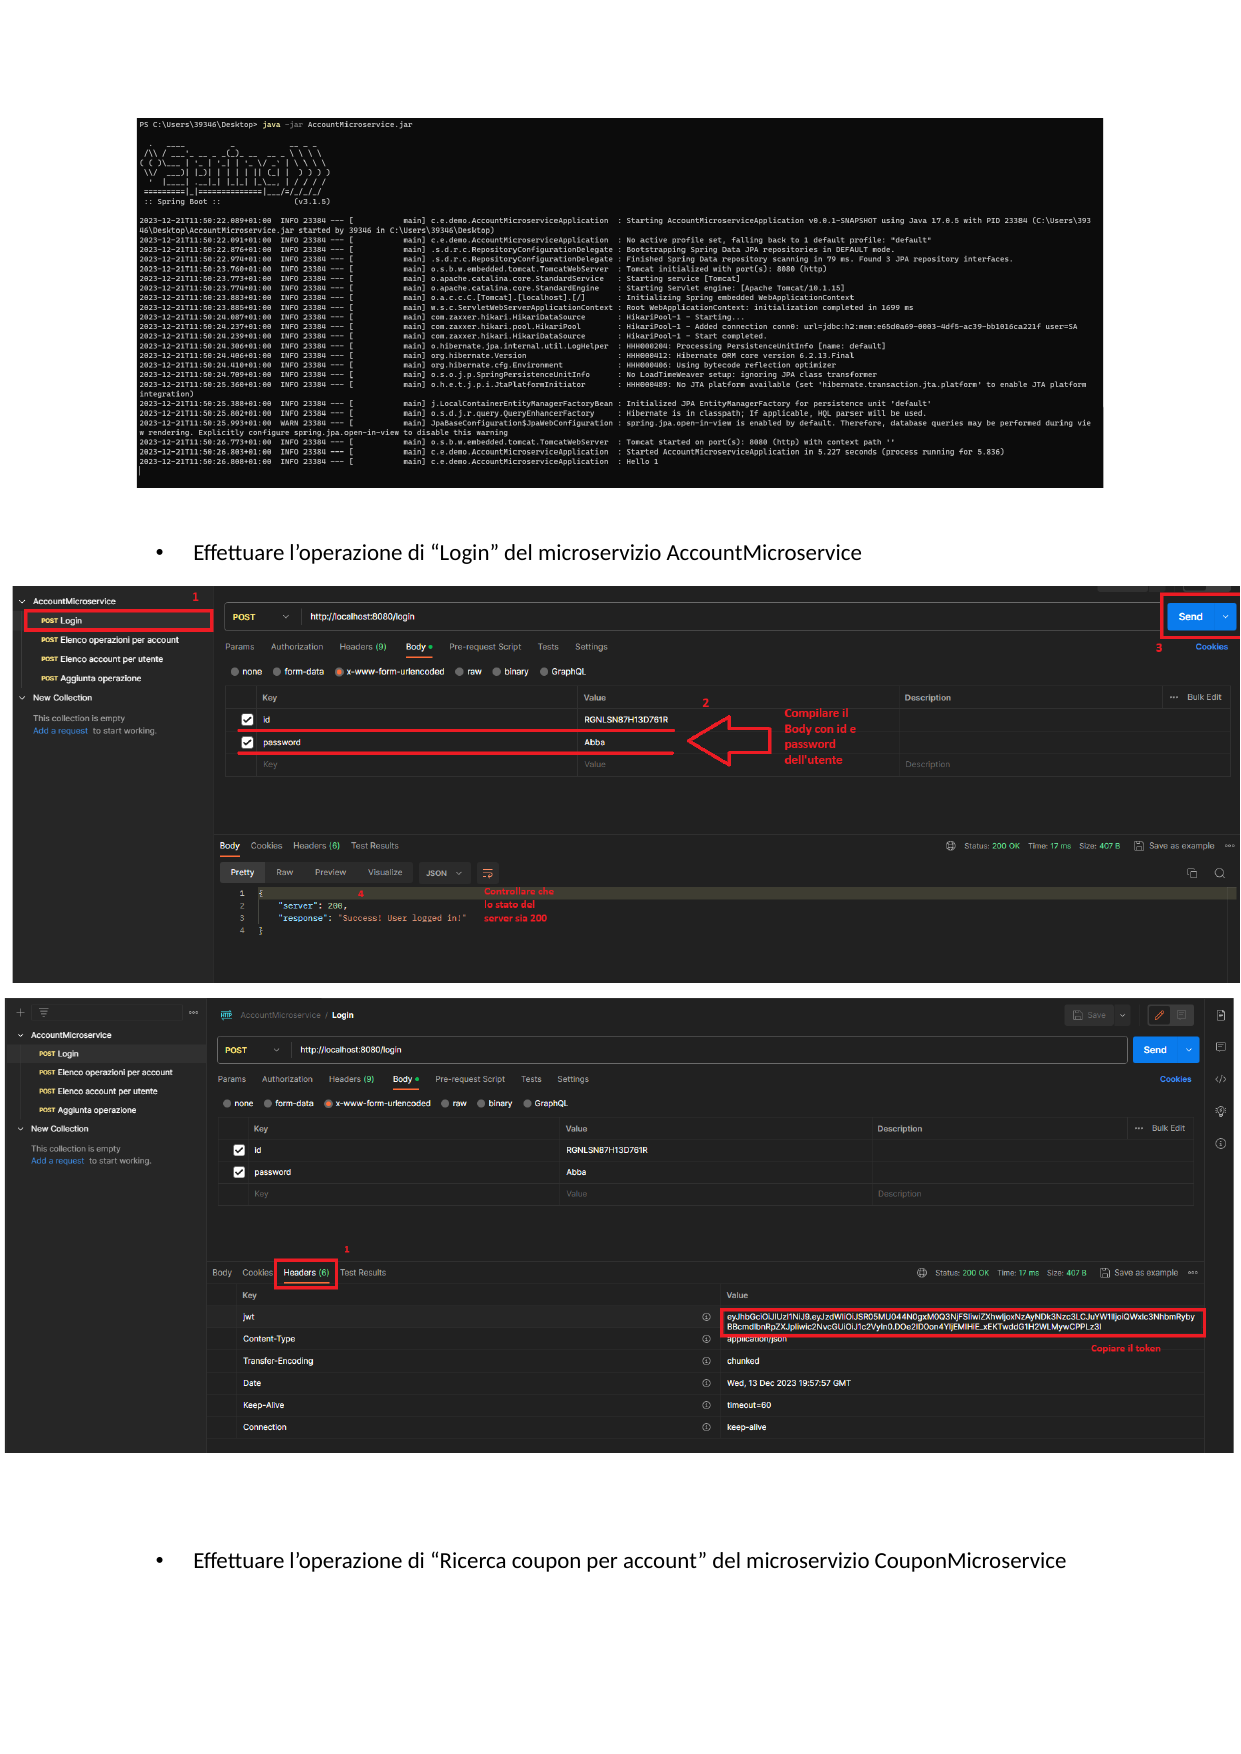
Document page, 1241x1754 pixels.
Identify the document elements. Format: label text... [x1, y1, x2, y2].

list Effettuare l’operazione di “Login” del microservizio AccountMicroservice [156, 538, 1122, 566]
list Effettuare l’operazione di “Ricerca coupon per account” del microservizio CouponMicroservice [156, 1546, 1122, 1574]
picture [12, 586, 1240, 983]
picture [136, 118, 1104, 488]
picture [4, 998, 1234, 1453]
